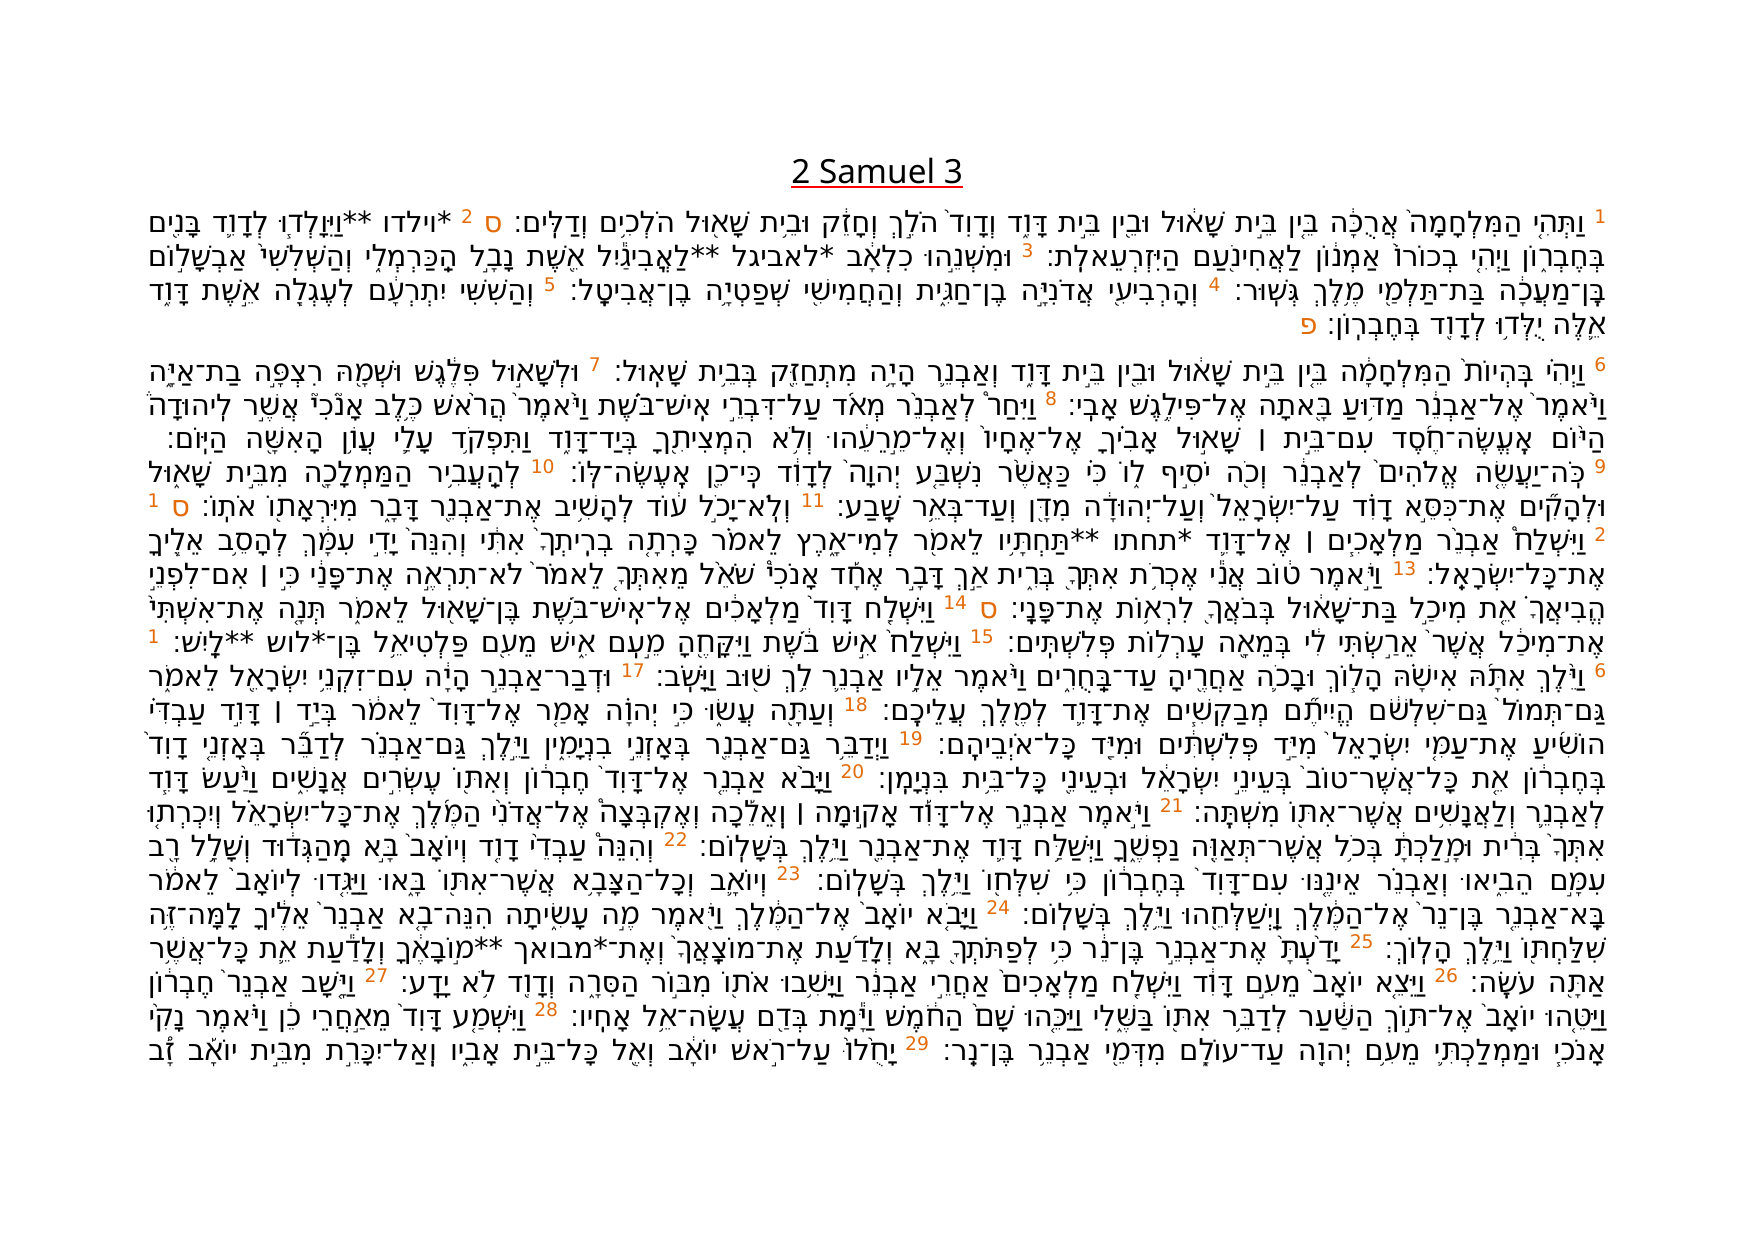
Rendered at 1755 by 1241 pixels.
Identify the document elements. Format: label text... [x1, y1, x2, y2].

text 2 Samuel 3 [148, 148, 1606, 193]
text 6 וַיְהִ֗י בִּֽהְיוֹת֙ הַמִּלְחָמָ֔ה בֵּ֚ין בֵּ֣ית שָׁא֔וּל וּבֵ֖ין בֵּ֣ית דָּוִ֑ד וְאַבְנֵ֛ר הָיָ֥ה מִתְחַזֵּ֖ק בְּבֵ֥ית שָׁאֽוּל׃ ‬‬‬7 וּלְשָׁא֣וּל פִּלֶ֔גֶשׁ וּשְׁמָ֖הּ רִצְפָּ֣ה בַת־אַיָּ֑ה וַיֹּ֙אמֶר֙ אֶל־אַבְנֵ֔ר מַדּ֥וּעַ בָּ֖אתָה אֶל־פִּילֶ֥גֶשׁ אָבִֽי׃ ‬‬‬8 וַיִּחַר֩ לְאַבְנֵ֨ר מְאֹ֜ד עַל־דִּבְרֵ֣י אִֽישׁ־בֹּ֗שֶׁת וַיֹּ֙אמֶר֙ הֲרֹ֨אשׁ כֶּ֥לֶב אָנֹ֘כִי֮ אֲשֶׁ֣ר לִֽיהוּדָה֒ הַיּ֨וֹם אֶֽעֱשֶׂה־חֶ֜סֶד עִם־בֵּ֣ית ׀ שָׁא֣וּל אָבִ֗יךָ אֶל־אֶחָיו֙ וְאֶל־מֵ֣רֵעֵ֔הוּ וְלֹ֥א הִמְצִיתִ֖ךָ בְּיַד־דָּוִ֑ד וַתִּפְקֹ֥ד עָלַ֛י עֲוֺ֥ן הָאִשָּׁ֖ה הַיּֽוֹם׃ ‬‬‬9 כֹּֽה־יַעֲשֶׂ֤ה אֱלֹהִים֙ לְאַבְנֵ֔ר וְכֹ֖ה יֹסִ֣יף ל֑וֹ כִּ֗י כַּאֲשֶׁ֨ר נִשְׁבַּ֤ע יְהוָה֙ לְדָוִ֔ד כִּֽי־כֵ֖ן אֶֽעֶשֶׂה־לּֽוֹ׃ ‬‬‬10 לְהַֽעֲבִ֥יר הַמַּמְלָכָ֖ה מִבֵּ֣ית שָׁא֑וּל וּלְהָקִ֞ים אֶת־כִּסֵּ֣א דָוִ֗ד עַל־יִשְׂרָאֵל֙ וְעַל־יְהוּדָ֔ה מִדָּ֖ן וְעַד־בְּאֵ֥ר שָֽׁבַע׃ ‬‬‬11 וְלֹֽא־יָכֹ֣ל ע֔וֹד לְהָשִׁ֥יב אֶת־אַבְנֵ֖ר דָּבָ֑ר מִיִּרְאָת֖וֹ אֹתֽוֹ׃ ס ‬‬‬12 וַיִּשְׁלַח֩ אַבְנֵ֨ר מַלְאָכִ֧ים ׀ אֶל־דָּוִ֛ד *תחתו **תַּחְתָּ֥יו לֵאמֹ֖ר לְמִי־אָ֑רֶץ לֵאמֹ֗ר כָּרְתָ֤ה בְרִֽיתְךָ֙ אִתִּ֔י וְהִנֵּה֙ יָדִ֣י עִמָּ֔ךְ לְהָסֵ֥ב אֵלֶ֖יךָ אֶת־כָּל־יִשְׂרָאֵֽל׃ ‬‬‬13 וַיֹּ֣אמֶר ט֔וֹב אֲנִ֕י אֶכְרֹ֥ת אִתְּךָ֖ בְּרִ֑ית אַ֣ךְ דָּבָ֣ר אֶחָ֡ד אָנֹכִי֩ שֹׁאֵ֨ל מֵאִתְּךָ֤ לֵאמֹר֙ לֹא־תִרְאֶ֣ה אֶת־פָּנַ֔י כִּ֣י ׀ אִם־לִפְנֵ֣י הֱבִיאֲךָ֗ אֵ֚ת מִיכַ֣ל בַּת־שָׁא֔וּל בְּבֹאֲךָ֖ לִרְא֥וֹת אֶת־פָּנָֽי׃ ס ‬‬‬14 וַיִּשְׁלַ֤ח דָּוִד֙ מַלְאָכִ֔ים אֶל־אִֽישׁ־בֹּ֥שֶׁת בֶּן־שָׁא֖וּל לֵאמֹ֑ר תְּנָ֤ה אֶת־אִשְׁתִּי֙ אֶת־מִיכַ֔ל אֲשֶׁר֙ אֵרַ֣שְׂתִּי לִ֔י בְּמֵאָ֖ה עָרְל֥וֹת פְּלִשְׁתִּֽים׃ ‬‬‬15 וַיִּשְׁלַח֙ אִ֣ישׁ בֹּ֔שֶׁת וַיִּקָּחֶ֖הָ מֵ֣עִֽם אִ֑ישׁ מֵעִ֖ם פַּלְטִיאֵ֥ל בֶּן־*לוש **לָֽיִשׁ׃ ‬‬‬16 וַיֵּ֨לֶךְ אִתָּ֜הּ אִישָׁ֗הּ הָל֧וֹךְ וּבָכֹ֛ה אַחֲרֶ֖יהָ עַד־בַּֽחֻרִ֑ים וַיֹּ֨אמֶר אֵלָ֥יו אַבְנֵ֛ר לֵ֥ךְ שׁ֖וּב וַיָּשֹֽׁב׃ ‬‬‬17 וּדְבַר־אַבְנֵ֣ר הָיָ֔ה עִם־זִקְנֵ֥י יִשְׂרָאֵ֖ל לֵאמֹ֑ר גַּם־תְּמוֹל֙ גַּם־שִׁלְשֹׁ֔ם הֱיִיתֶ֞ם מְבַקְשִׁ֧ים אֶת־דָּוִ֛ד לְמֶ֖לֶךְ עֲלֵיכֶֽם׃ ‬‬‬18 וְעַתָּ֖ה עֲשׂ֑וּ כִּ֣י יְהוָ֗ה אָמַ֤ר אֶל־דָּוִד֙ לֵאמֹ֔ר בְּיַ֣ד ׀ דָּוִ֣ד עַבְדִּ֗י הוֹשִׁ֜יעַ אֶת־עַמִּ֤י יִשְׂרָאֵל֙ מִיַּ֣ד פְּלִשְׁתִּ֔ים וּמִיַּ֖ד כָּל־אֹיְבֵיהֶֽם׃ ‬‬‬19 וַיְדַבֵּ֥ר גַּם־אַבְנֵ֖ר בְּאָזְנֵ֣י בִנְיָמִ֑ין וַיֵּ֣לֶךְ גַּם־אַבְנֵ֗ר לְדַבֵּ֞ר בְּאָזְנֵ֤י דָוִד֙ בְּחֶבְר֔וֹן אֵ֤ת כָּל־אֲשֶׁר־טוֹב֙ בְּעֵינֵ֣י יִשְׂרָאֵ֔ל וּבְעֵינֵ֖י כָּל־בֵּ֥ית בִּנְיָמִֽן׃ ‬‬‬20 וַיָּבֹ֨א אַבְנֵ֤ר אֶל־דָּוִד֙ חֶבְר֔וֹן וְאִתּ֖וֹ עֶשְׂרִ֣ים אֲנָשִׁ֑ים וַיַּ֨עַשׂ דָּוִ֧ד לְאַבְנֵ֛ר וְלַאֲנָשִׁ֥ים אֲשֶׁר־אִתּ֖וֹ מִשְׁתֶּֽה׃ ‬‬‬21 וַיֹּ֣אמֶר אַבְנֵ֣ר אֶל־דָּוִ֡ד אָק֣וּמָה ׀ וְֽאֵלֵ֡כָה וְאֶקְבְּצָה֩ אֶל־אֲדֹנִ֨י הַמֶּ֜לֶךְ אֶת־כָּל־יִשְׂרָאֵ֗ל וְיִכְרְת֤וּ אִתְּךָ֙ בְּרִ֔ית וּמָ֣לַכְתָּ֔ בְּכֹ֥ל אֲשֶׁר־תְּאַוֶּ֖ה נַפְשֶׁ֑ךָ וַיְּשַׁלַּ֥ח דָּוִ֛ד אֶת־אַבְנֵ֖ר וַיֵּ֥לֶךְ בְּשָׁלֽוֹם׃ ‬‬‬22 וְהִנֵּה֩ עַבְדֵ֨י דָוִ֤ד וְיוֹאָב֙ בָּ֣א מֵֽהַגְּד֔וּד וְשָׁלָ֥ל רָ֖ב עִמָּ֣ם הֵבִ֑יאוּ וְאַבְנֵ֗ר אֵינֶ֤נּוּ עִם־דָּוִד֙ בְּחֶבְר֔וֹן כִּ֥י שִׁלְּח֖וֹ וַיֵּ֥לֶךְ בְּשָׁלֽוֹם׃ ‬‬‬23 וְיוֹאָ֛ב וְכָל־הַצָּבָ֥א אֲשֶׁר־אִתּ֖וֹ בָּ֑אוּ וַיַּגִּ֤דוּ לְיוֹאָב֙ לֵאמֹ֔ר בָּֽא־אַבְנֵ֤ר בֶּן־נֵר֙ אֶל־הַמֶּ֔לֶךְ וַֽיְשַׁלְּחֵ֖הוּ וַיֵּ֥לֶךְ בְּשָׁלֽוֹם׃ ‬‬‬24 וַיָּבֹ֤א יוֹאָב֙ אֶל־הַמֶּ֔לֶךְ וַיֹּ֖אמֶר מֶ֣ה עָשִׂ֑יתָה הִנֵּה־בָ֤א אַבְנֵר֙ אֵלֶ֔יךָ לָמָּה־זֶּ֥ה שִׁלַּחְתּ֖וֹ וַיֵּ֥לֶךְ הָלֽוֹךְ׃ ‬‬‬25 יָדַ֙עְתָּ֙ אֶת־אַבְנֵ֣ר בֶּן־נֵ֔ר כִּ֥י לְפַתֹּתְךָ֖ בָּ֑א וְלָדַ֜עַת אֶת־מוֹצָֽאֲךָ֙ וְאֶת־*מבואך **מ֣וֹבָאֶ֔ךָ וְלָדַ֕עַת אֵ֛ת כָּל־אֲשֶׁ֥ר אַתָּ֖ה עֹשֶֽׂה׃ ‬‬‬26 וַיֵּצֵ֤א יוֹאָב֙ מֵעִ֣ם דָּוִ֔ד וַיִּשְׁלַ֤ח מַלְאָכִים֙ אַחֲרֵ֣י אַבְנֵ֔ר וַיָּשִׁ֥בוּ אֹת֖וֹ מִבּ֣וֹר הַסִּרָ֑ה וְדָוִ֖ד לֹ֥א יָדָֽע׃ ‬‬‬27 וַיָּ֤שָׁב אַבְנֵר֙ חֶבְר֔וֹן וַיַּטֵּ֤הוּ יוֹאָב֙ אֶל־תּ֣וֹךְ הַשַּׁ֔עַר לְדַבֵּ֥ר אִתּ֖וֹ בַּשֶּׁ֑לִי וַיַּכֵּ֤הוּ שָׁם֙ הַחֹ֔מֶשׁ וַיָּ֕מָת בְּדַ֖ם עֲשָׂה־אֵ֥ל אָחִֽיו׃ ‬‬‬28 וַיִּשְׁמַ֤ע דָּוִד֙ מֵאַ֣חֲרֵי כֵ֔ן וַיֹּ֗אמֶר נָקִ֨י אָנֹכִ֧י וּמַמְלַכְתִּ֛י מֵעִ֥ם יְהוָ֖ה עַד־עוֹלָ֑ם מִדְּמֵ֖י אַבְנֵ֥ר בֶּן־נֵֽר׃ ‬‬‬29 יָחֻ֙לוּ֙ עַל־רֹ֣אשׁ יוֹאָ֔ב וְאֶ֖ל כָּל־בֵּ֣ית אָבִ֑יו וְֽאַל־יִכָּרֵ֣ת מִבֵּ֣ית יוֹאָ֡ב זָ֠ב וּמְצֹרָ֞ע וּמַחֲזִ֥יק בַּפֶּ֛לֶךְ וְנֹפֵ֥ל בַּחֶ֖רֶב וַחֲסַר־לָֽחֶם׃ ‬‬‬30 וְיוֹאָב֙ וַאֲבִישַׁ֣י אָחִ֔יו הָרְג֖וּ לְאַבְנֵ֑ר עַל֩ אֲשֶׁ֨ר הֵמִ֜ית אֶת־עֲשָׂה־אֵ֧ל אֲחִיהֶ֛ם בְּגִבְע֖וֹן בַּמִּלְחָמָֽה׃ פ ‬‬‬‬‬‬‬‬‬‬‬‬‬‬‬‬‬‬‬‬‬‬‬‬‬‬‬‬ [148, 354, 1606, 1067]
text 1 וַתְּהִ֤י הַמִּלְחָמָה֙ אֲרֻכָּ֔ה בֵּ֚ין בֵּ֣ית שָׁא֔וּל וּבֵ֖ין בֵּ֣ית דָּוִ֑ד וְדָוִד֙ הֹלֵ֣ךְ וְחָזֵ֔ק וּבֵ֥ית שָׁא֖וּל הֹלְכִ֥ים וְדַלִּֽים׃ ס 2 *וילדו **וַיִּוָלְד֧וּ לְדָוִ֛ד בָּנִ֖ים בְּחֶבְר֑וֹן וַיְהִ֤י בְכוֹרוֹ֙ אַמְנ֔וֹן לַאֲחִינֹ֖עַם הַיִּזְרְעֵאלִֽת׃ ‬‬‬‬3 וּמִשְׁנֵ֣הוּ כִלְאָ֔ב *לאביגל **לַאֲ‍ֽבִיגַ֕יִל אֵ֖שֶׁת נָבָ֣ל הַֽכַּרְמְלִ֑י וְהַשְּׁלִשִׁי֙ אַבְשָׁל֣וֹם בֶּֽן־מַעֲכָ֔ה בַּת־תַּלְמַ֖י מֶ֥לֶךְ גְּשֽׁוּר׃ ‬‬‬4 וְהָרְבִיעִ֖י אֲדֹנִיָּ֣ה בֶן־חַגִּ֑ית וְהַחֲמִישִׁ֖י שְׁפַטְיָ֥ה בֶן־אֲבִיטָֽל׃ ‬‬‬5 וְהַשִׁשִּׁי יִתְרְעָ֔ם לְעֶגְלָ֖ה אֵ֣שֶׁת דָּוִ֑ד אֵ֛לֶּה יֻלְּד֥וּ לְדָוִ֖ד בְּחֶבְרֽוֹן׃ פ ‬‬‬‬‬‬‬‬ [148, 206, 1606, 341]
